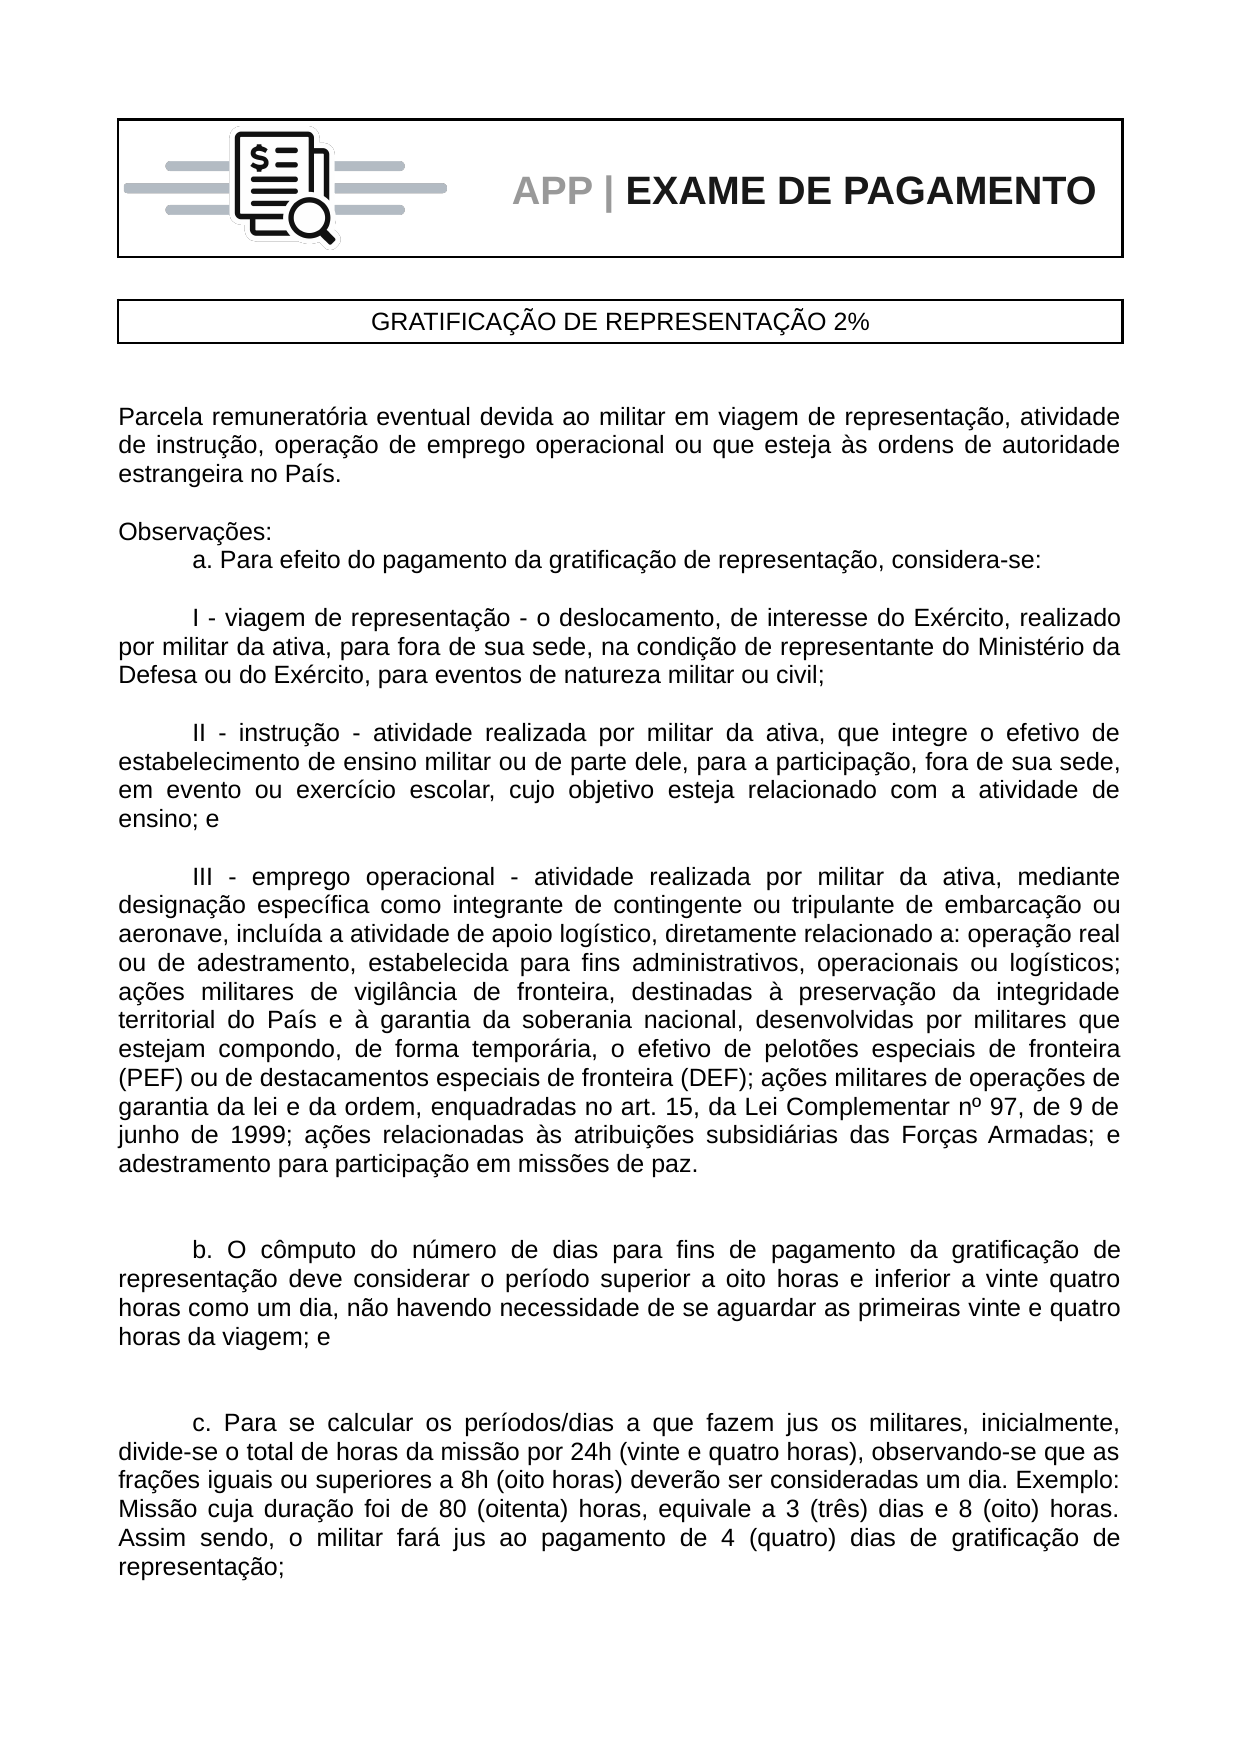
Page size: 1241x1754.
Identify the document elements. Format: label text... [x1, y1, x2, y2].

text c. Para se calcular os períodos/dias a que fazem jus os militares, inicialmente, divide-se o total de horas da missão por 24h (vinte e quatro horas), observando-se que as frações iguais ou superiores a 8h (oito horas) deverão ser consideradas um dia. Exemplo: Missão cuja duração foi de 80 (oitenta) horas, equivale a 3 (três) dias e 8 (oito) horas. Assim sendo, o militar fará jus ao pagamento de 4 (quatro) dias de gratificação de representação; [118, 1408, 1122, 1580]
text Observações: [118, 516, 1122, 545]
table_cell [118, 258, 1123, 298]
text II - instrução - atividade realizada por militar da ativa, que integre o efetivo de estabelecimento de ensino militar ou de parte dele, para a participação, fora de sua sede, em evento ou exercício escolar, cujo objetivo esteja relacionado com a atividade de ensino; e [118, 718, 1122, 833]
text b. O cômputo do número de dias para fins de pagamento da gratificação de representação deve considerar o período superior a oito horas e inferior a vinte quatro horas como um dia, não havendo necessidade de se aguardar as primeiras vinte e quatro horas da viagem; e [118, 1235, 1122, 1350]
table_header APP | EXAME DE PAGAMENTO [453, 121, 1121, 256]
picture [123, 126, 447, 250]
text I - viagem de representação - o deslocamento, de interesse do Exército, realizado por militar da ativa, para fora de sua sede, na condição de representante do Ministério da Defesa ou do Exército, para eventos de natureza militar ou civil; [118, 603, 1122, 689]
text a. Para efeito do pagamento da gratificação de representação, considera-se: [118, 545, 1122, 574]
table_header [119, 121, 453, 256]
text Parcela remuneratória eventual devida ao militar em viagem de representação, atividade de instrução, operação de emprego operacional ou que esteja às ordens de autoridade estrangeira no País. [118, 401, 1122, 488]
text III - emprego operacional - atividade realizada por militar da ativa, mediante designação específica como integrante de contingente ou tripulante de embarcação ou aeronave, incluída a atividade de apoio logístico, diretamente relacionado a: operação real ou de adestramento, estabelecida para fins administrativos, operacionais ou logísticos; ações militares de vigilância de fronteira, destinadas à preservação da integridade territorial do País e à garantia da soberania nacional, desenvolvidas por militares que estejam compondo, de forma temporária, o efetivo de pelotões especiais de fronteira (PEF) ou de destacamentos especiais de fronteira (DEF); ações militares de operações de garantia da lei e da ordem, enquadradas no art. 15, da Lei Complementar nº 97, de 9 de junho de 1999; ações relacionadas às atribuições subsidiárias das Forças Armadas; e adestramento para participação em missões de paz. [118, 861, 1122, 1178]
table_cell GRATIFICAÇÃO DE REPRESENTAÇÃO 2% [119, 301, 1121, 341]
